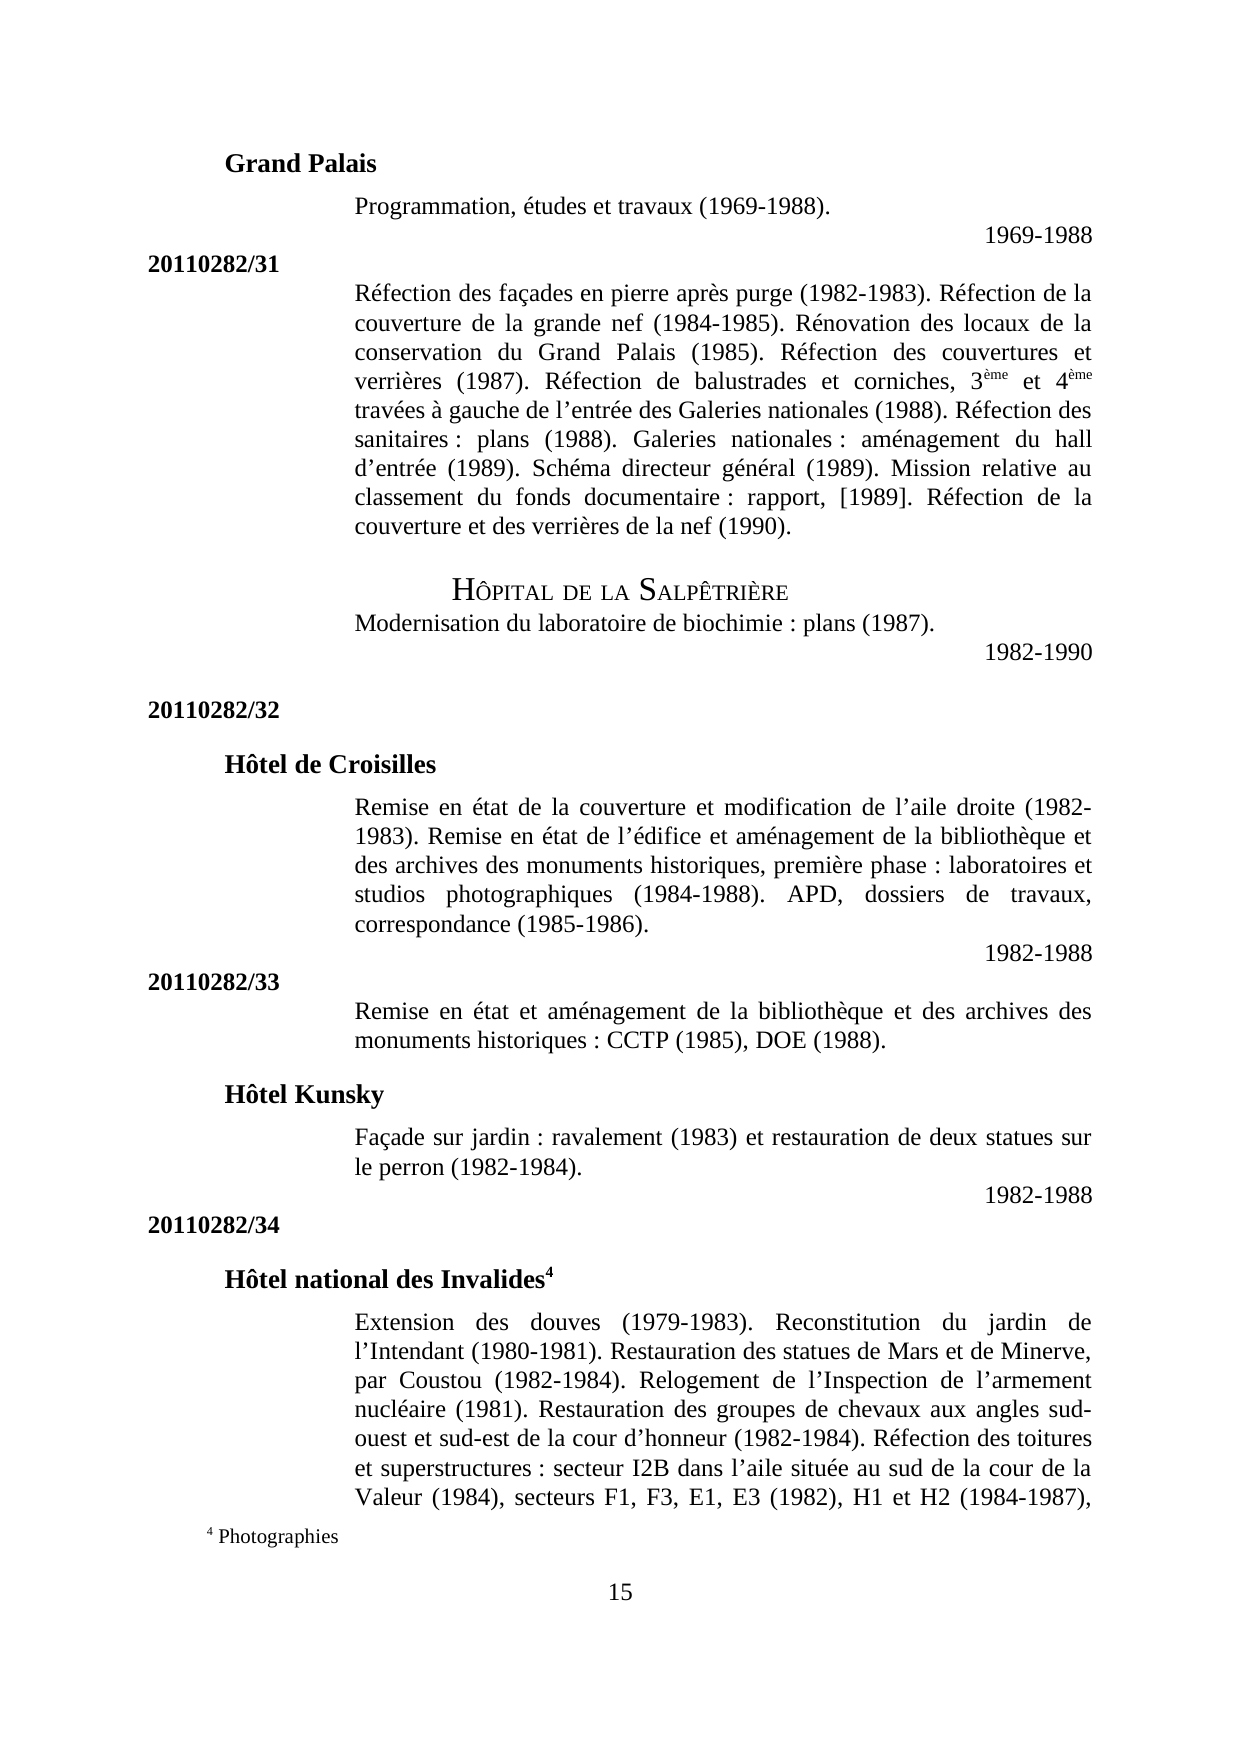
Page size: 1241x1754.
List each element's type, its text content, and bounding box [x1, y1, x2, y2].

text 1982-1990 [148, 636, 1093, 666]
text 1982-1988 [148, 1180, 1093, 1209]
text 1969-1988 [148, 220, 1093, 249]
text Photographies [148, 1524, 1093, 1548]
text 1982-1988 [148, 937, 1093, 967]
text Modernisation du laboratoire de biochimie : plans (1987). [354, 607, 1093, 636]
text Extension des douves (1979-1983). Reconstitution du jardin de l’Intendant (1980-1981). Restauration des statues de Mars et de Minerve, par Coustou (1982-1984). Relogement de l’Inspection de l’armement nucléaire (1981). Restauration des groupes de chevaux aux angles sud-ouest et sud-est de la cour d’honneur (1982-1984). Réfection des toitures et superstructures : secteur I2B dans l’aile située au sud de la cour de la Valeur (1984), secteurs F1, F3, E1, E3 (1982), H1 et H2 (1984-1987), [354, 1307, 1093, 1511]
text Réfection des façades en pierre après purge (1982-1983). Réfection de la couverture de la grande nef (1984-1985). Rénovation des locaux de la conservation du Grand Palais (1985). Réfection des couvertures et verrières (1987). Réfection de balustrades et corniches, 3ème et 4ème travées à gauche de l’entrée des Galeries nationales (1988). Réfection des sanitaires : plans (1988). Galeries nationales : aménagement du hall d’entrée (1989). Schéma directeur général (1989). Mission relative au classement du fonds documentaire : rapport, [1989]. Réfection de la couverture et des verrières de la nef (1990). [354, 278, 1093, 540]
text Programmation, études et travaux (1969-1988). [354, 191, 1093, 220]
subtitle Hôtel Kunsky [224, 1079, 1093, 1110]
subtitle Hôtel de Croisilles [224, 749, 1093, 780]
text Remise en état et aménagement de la bibliothèque et des archives des monuments historiques : CCTP (1985), DOE (1988). [354, 996, 1093, 1054]
text Remise en état de la couverture et modification de l’aile droite (1982-1983). Remise en état de l’édifice et aménagement de la bibliothèque et des archives des monuments historiques, première phase : laboratoires et studios photographiques (1984-1988). APD, dossiers de travaux, correspondance (1985-1986). [354, 792, 1093, 937]
text 20110282/33 [148, 967, 1093, 996]
subtitle Hôtel national des Invalides [224, 1263, 1093, 1294]
text 20110282/31 [148, 249, 1093, 278]
text 20110282/32 [148, 694, 1093, 724]
subtitle Hôpital de la Salpêtrière [148, 569, 1093, 607]
text 20110282/34 [148, 1209, 1093, 1238]
subtitle Grand Palais [224, 148, 1093, 179]
text Façade sur jardin : ravalement (1983) et restauration de deux statues sur le perron (1982-1984). [354, 1122, 1093, 1180]
